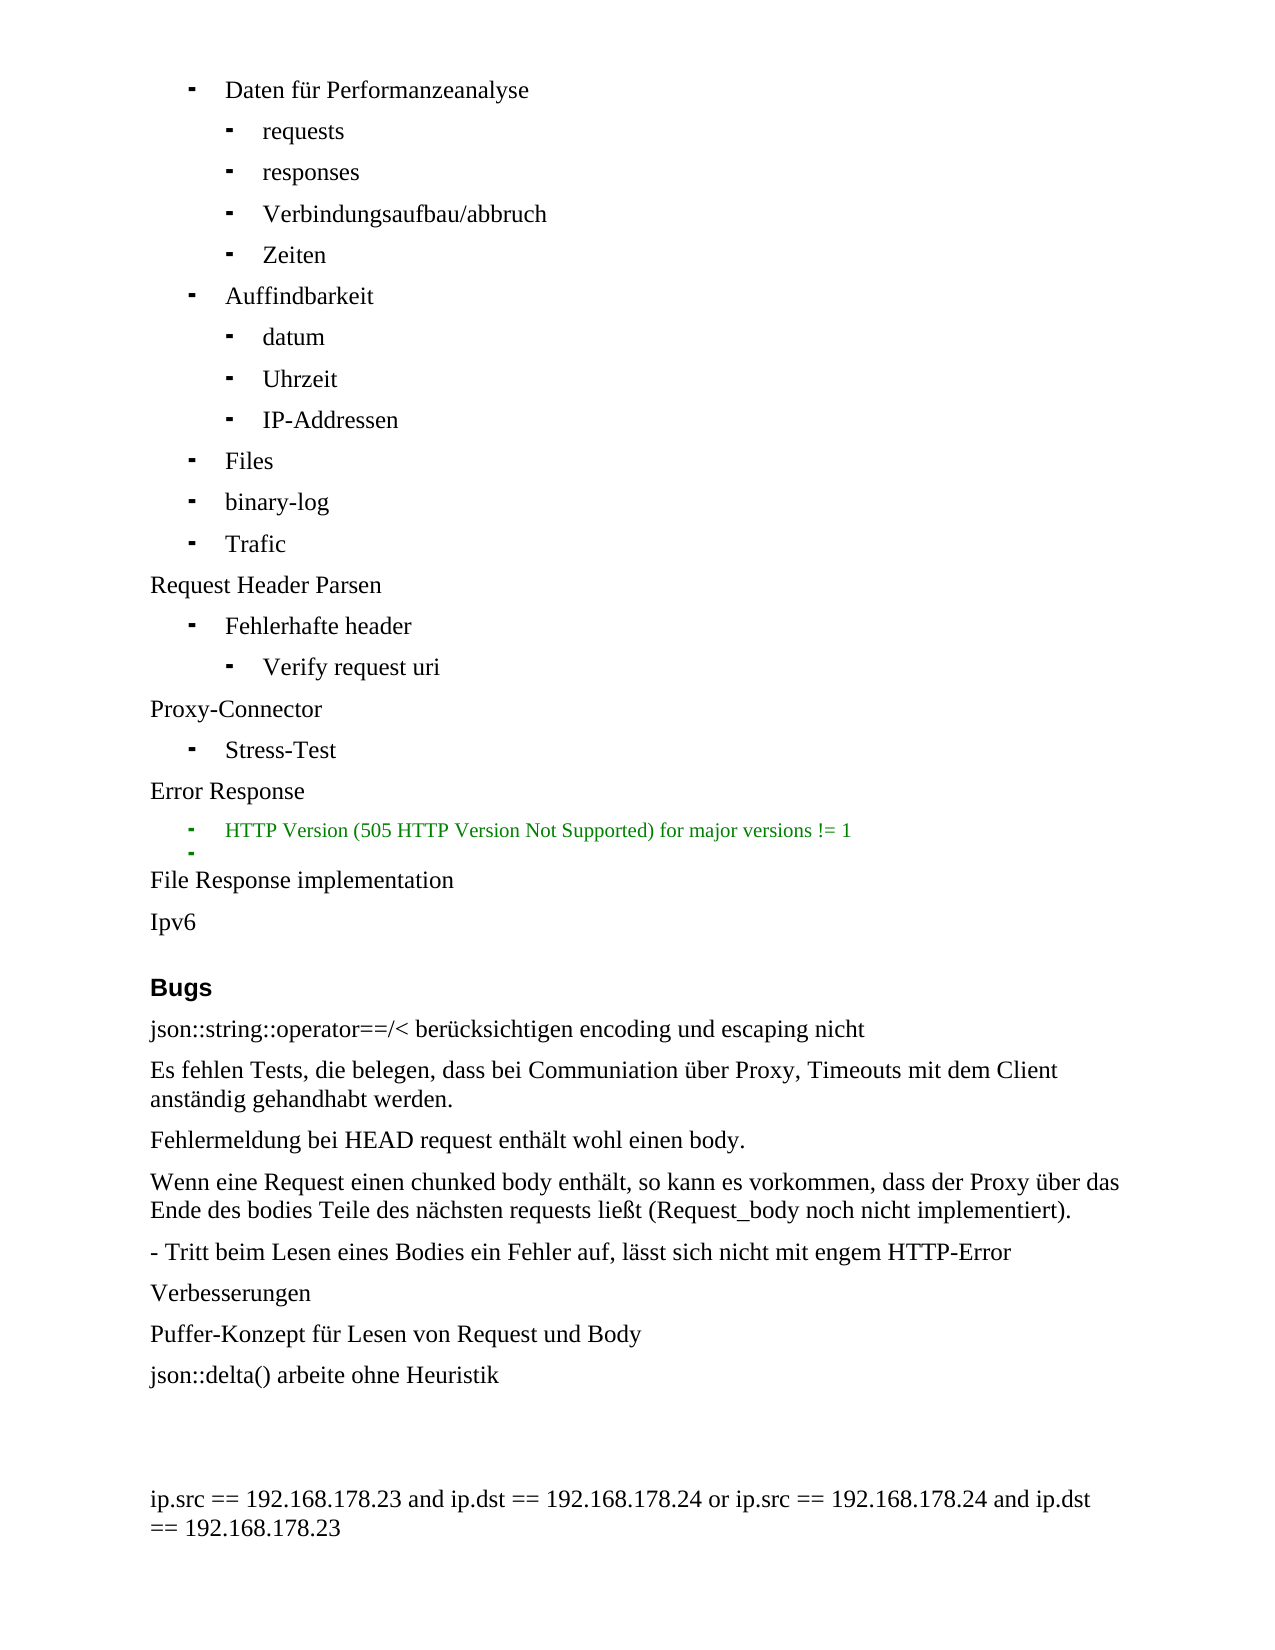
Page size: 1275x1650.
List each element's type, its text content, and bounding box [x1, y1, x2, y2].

list datum [225, 322, 1125, 351]
list Auffindbarkeit [187, 281, 1125, 310]
list Files [187, 446, 1125, 475]
list IP-Addressen [225, 405, 1125, 434]
list Fehlerhafte header [187, 611, 1125, 640]
list Trafic [187, 529, 1125, 557]
text json::delta() arbeite ohne Heuristik [150, 1361, 1125, 1389]
list Verify request uri [225, 652, 1125, 681]
list Daten für Performanzeanalyse [187, 75, 1125, 104]
text Wenn eine Request einen chunked body enthält, so kann es vorkommen, dass der Proxy über das Ende des bodies Teile des nächsten requests ließt (Request_body noch nicht implementiert). [150, 1167, 1125, 1224]
list Uhrzeit [225, 364, 1125, 392]
text Es fehlen Tests, die belegen, dass bei Communiation über Proxy, Timeouts mit dem Client anständig gehandhabt werden. [150, 1056, 1125, 1113]
list HTTP Version (505 HTTP Version Not Supported) for major versions != 1 [187, 817, 1125, 842]
text Fehlermeldung bei HEAD request enthält wohl einen body. [150, 1126, 1125, 1154]
list Zeiten [225, 240, 1125, 269]
text ip.src == 192.168.178.23 and ip.dst == 192.168.178.24 or ip.src == 192.168.178.24 and ip.dst == 192.168.178.23 [150, 1484, 1125, 1542]
text Verbesserungen [150, 1278, 1125, 1307]
text File Response implementation [150, 866, 1125, 894]
text Ipv6 [150, 907, 1125, 936]
text - Tritt beim Lesen eines Bodies ein Fehler auf, lässt sich nicht mit engem HTTP-Error [150, 1237, 1125, 1266]
list responses [225, 157, 1125, 186]
text Request Header Parsen [150, 570, 1125, 599]
text Proxy-Connector [150, 694, 1125, 722]
list Stress-Test [187, 735, 1125, 764]
list requests [225, 116, 1125, 145]
text json::string::operator==/< berücksichtigen encoding und escaping nicht [150, 1014, 1125, 1043]
text Error Response [150, 776, 1125, 805]
text Bugs [150, 973, 1125, 1002]
list binary-log [187, 487, 1125, 516]
text Puffer-Konzept für Lesen von Request und Body [150, 1319, 1125, 1348]
list Verbindungsaufbau/abbruch [225, 199, 1125, 227]
